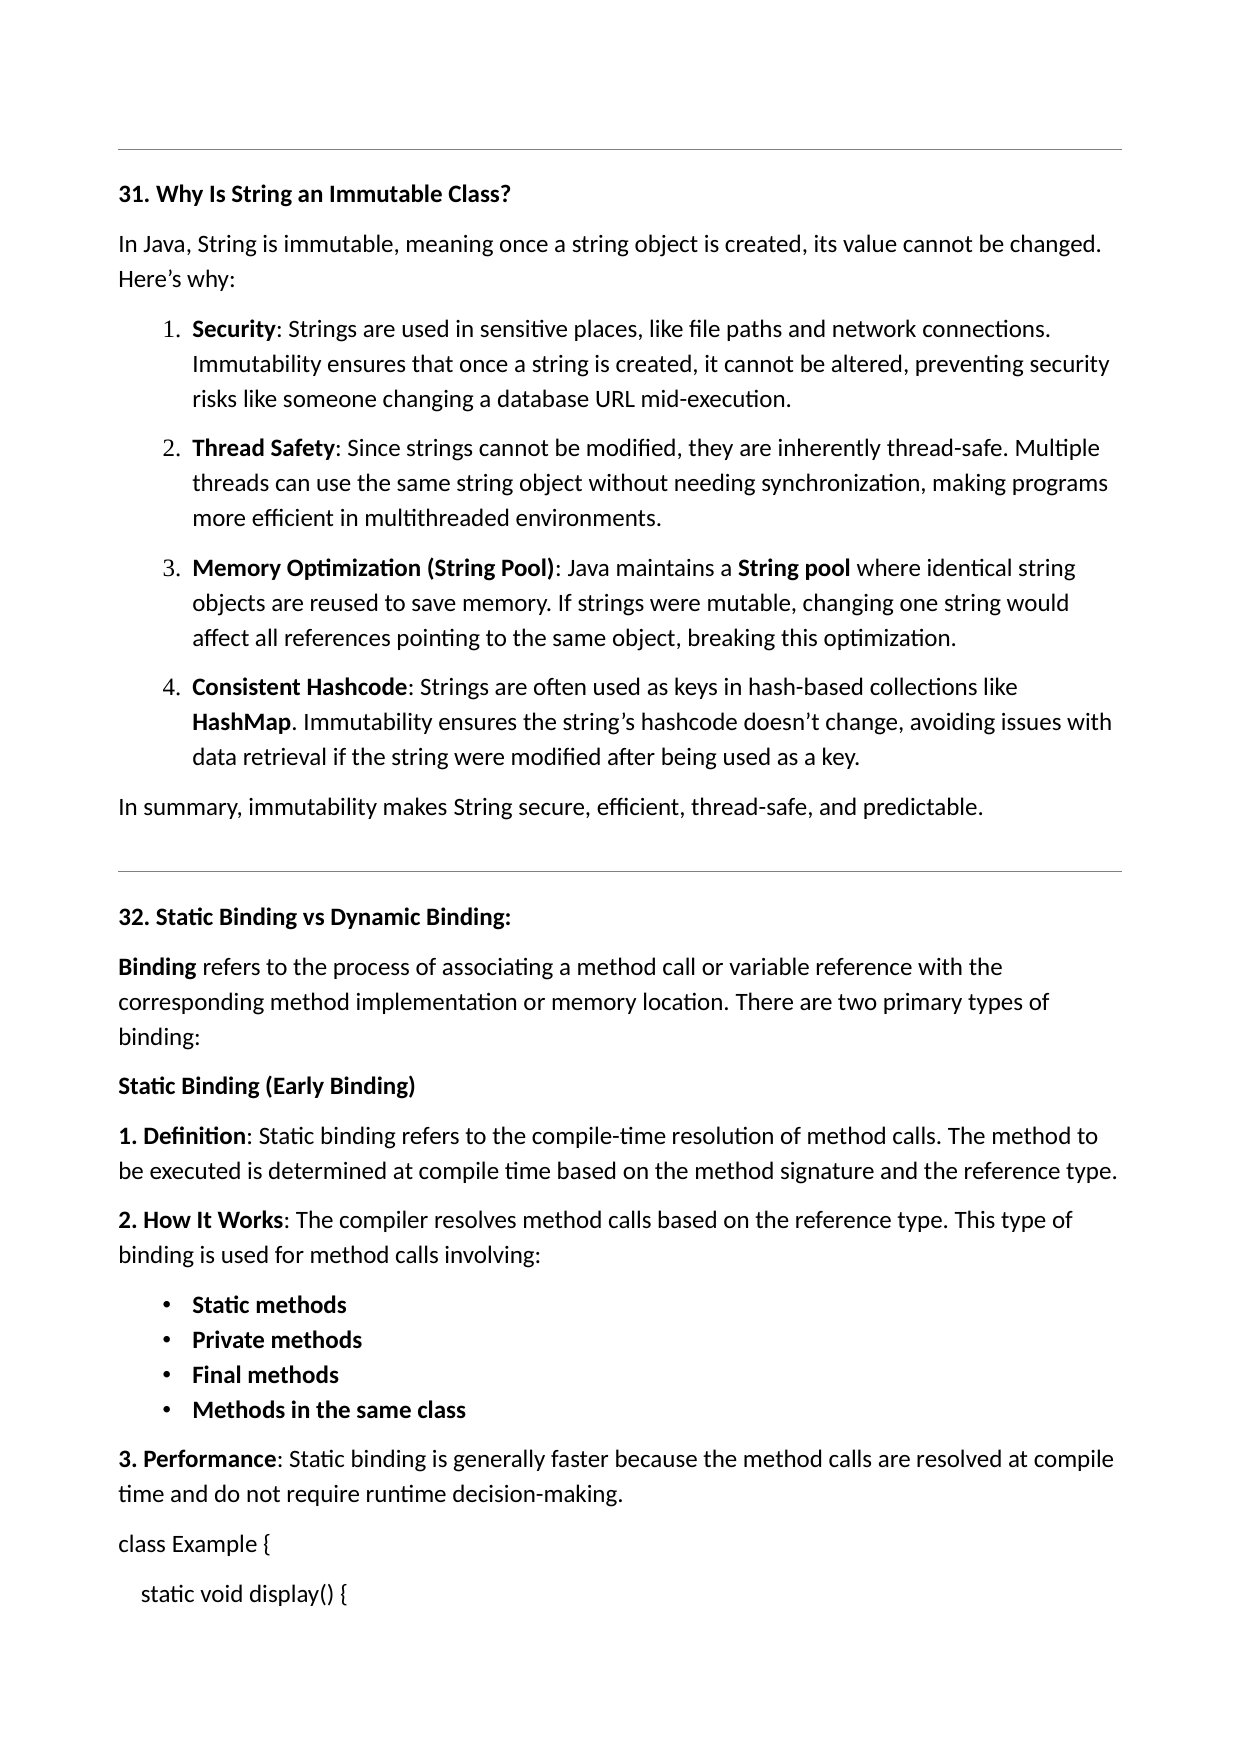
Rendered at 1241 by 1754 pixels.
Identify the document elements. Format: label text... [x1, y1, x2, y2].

text Binding refers to the process of associating a method call or variable reference with the corresponding method implementation or memory location. There are two primary types of binding: [118, 951, 1122, 1051]
list Consistent Hashcode: Strings are often used as keys in hash-based collections like HashMap. Immutability ensures the string’s hashcode doesn’t change, avoiding issues with data retrieval if the string were modified after being used as a key. [162, 671, 1122, 772]
text 31. Why Is String an Immutable Class? [118, 178, 1122, 209]
text class Example { [118, 1528, 1122, 1559]
text 3. Performance: Static binding is generally faster because the method calls are resolved at compile time and do not require runtime decision-making. [118, 1443, 1122, 1509]
text Static Binding (Early Binding) [118, 1070, 1122, 1101]
text static void display() { [118, 1578, 1122, 1608]
list Security: Strings are used in sensitive places, like file paths and network connections. Immutability ensures that once a string is created, it cannot be altered, preventing security risks like someone changing a database URL mid-execution. [162, 313, 1122, 413]
text In summary, immutability makes String secure, efficient, thread-safe, and predictable. [118, 791, 1122, 822]
text 2. How It Works: The compiler resolves method calls based on the reference type. This type of binding is used for method calls involving: [118, 1204, 1122, 1270]
text In Java, String is immutable, meaning once a string object is created, its value cannot be changed. Here’s why: [118, 228, 1122, 294]
list Final methods [162, 1359, 1122, 1389]
list Static methods [162, 1289, 1122, 1319]
text 1. Definition: Static binding refers to the compile-time resolution of method calls. The method to be executed is determined at compile time based on the method signature and the reference type. [118, 1120, 1122, 1185]
list Memory Optimization (String Pool): Java maintains a String pool where identical string objects are reused to save memory. If strings were mutable, changing one string would affect all references pointing to the same object, breaking this optimization. [162, 552, 1122, 652]
list Methods in the same class [162, 1394, 1122, 1424]
text 32. Static Binding vs Dynamic Binding: [118, 901, 1122, 932]
list Thread Safety: Since strings cannot be modified, they are inherently thread-safe. Multiple threads can use the same string object without needing synchronization, making programs more efficient in multithreaded environments. [162, 432, 1122, 533]
list Private methods [162, 1324, 1122, 1354]
